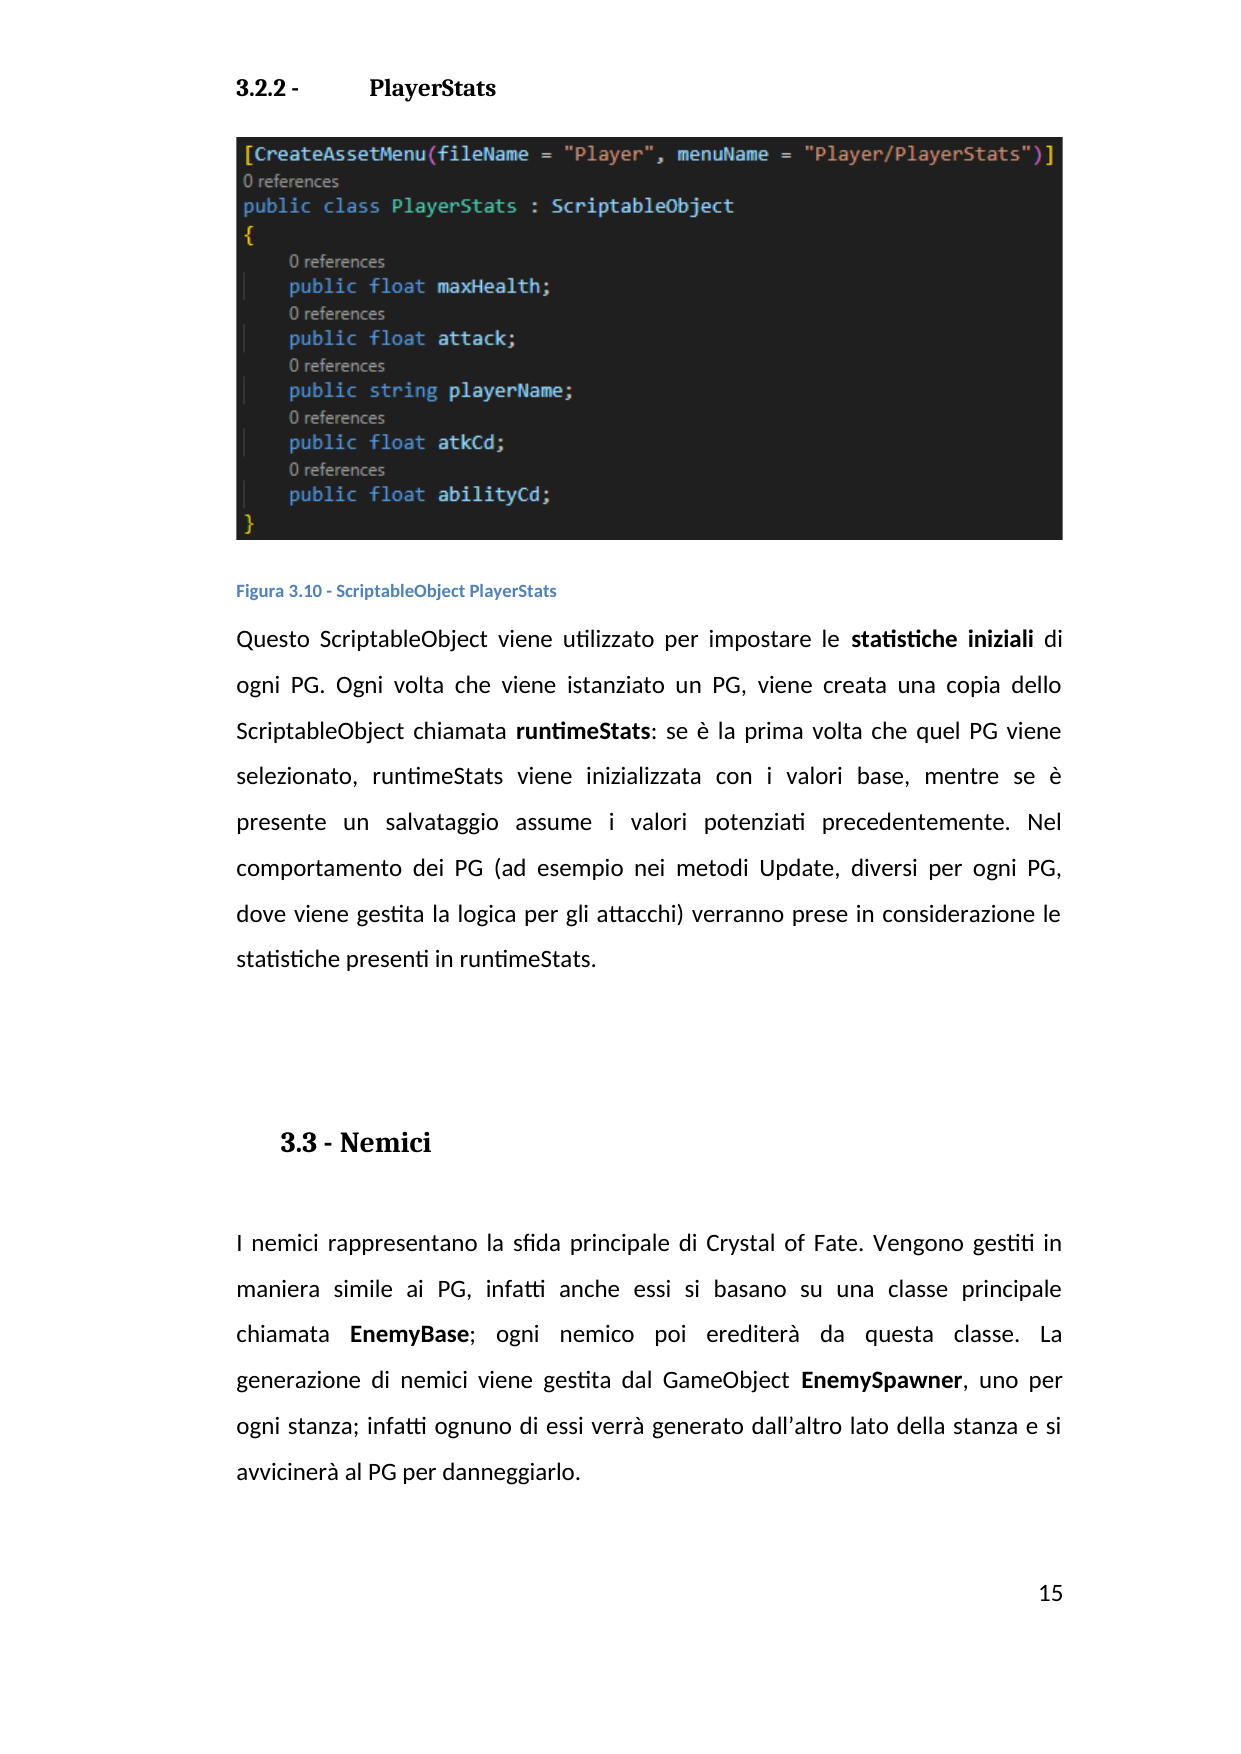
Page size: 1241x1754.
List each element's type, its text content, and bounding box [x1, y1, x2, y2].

text Questo ScriptableObject viene utilizzato per impostare le statistiche iniziali di ogni PG. Ogni volta che viene istanziato un PG, viene creata una copia dello ScriptableObject chiamata runtimeStats: se è la prima volta che quel PG viene selezionato, runtimeStats viene inizializzata con i valori base, mentre se è presente un salvataggio assume i valori potenziati precedentemente. Nel comportamento dei PG (ad esempio nei metodi Update, diversi per ogni PG, dove viene gestita la logica per gli attacchi) verranno prese in considerazione le statistiche presenti in runtimeStats. [236, 623, 1063, 974]
subtitle PlayerStats [236, 74, 1063, 103]
text I nemici rappresentano la sfida principale di Crystal of Fate. Vengono gestiti in maniera simile ai PG, infatti anche essi si basano su una classe principale chiamata EnemyBase; ogni nemico poi erediterà da questa classe. La generazione di nemici viene gestita dal GameObject EnemySpawner, uno per ogni stanza; infatti ognuno di essi verrà generato dall’altro lato della stanza e si avvicinerà al PG per danneggiarlo. [236, 1227, 1063, 1486]
text Figura 3.10 - ScriptableObject PlayerStats [236, 579, 1063, 602]
subtitle Nemici [281, 1127, 1063, 1160]
